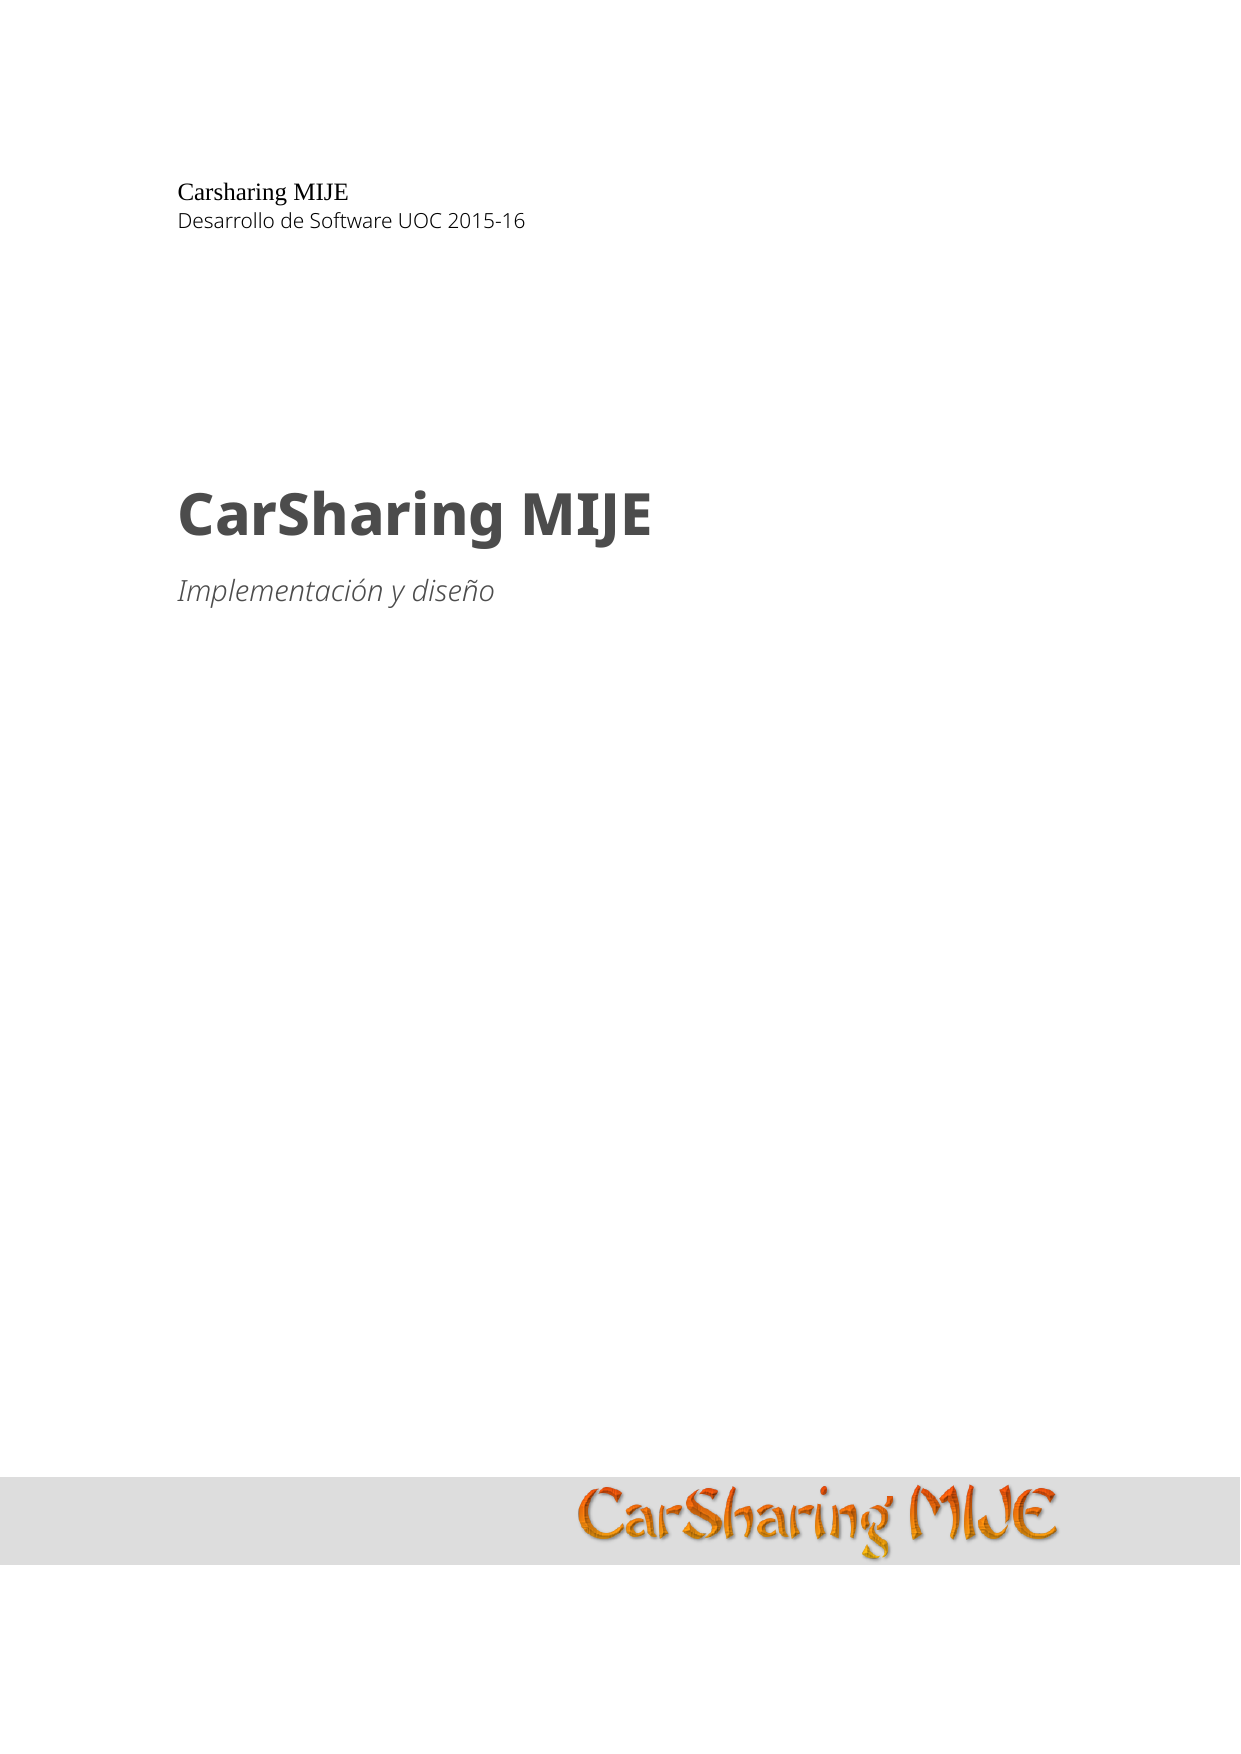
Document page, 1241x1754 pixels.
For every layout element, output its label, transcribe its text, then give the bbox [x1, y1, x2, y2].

text Desarrollo de Software UOC 2015-16 [177, 206, 1063, 234]
text Carsharing MIJE [177, 177, 1063, 206]
title Implementación y diseño [177, 570, 1063, 610]
title CarSharing MIJE [177, 473, 1063, 552]
picture [572, 1477, 1063, 1565]
